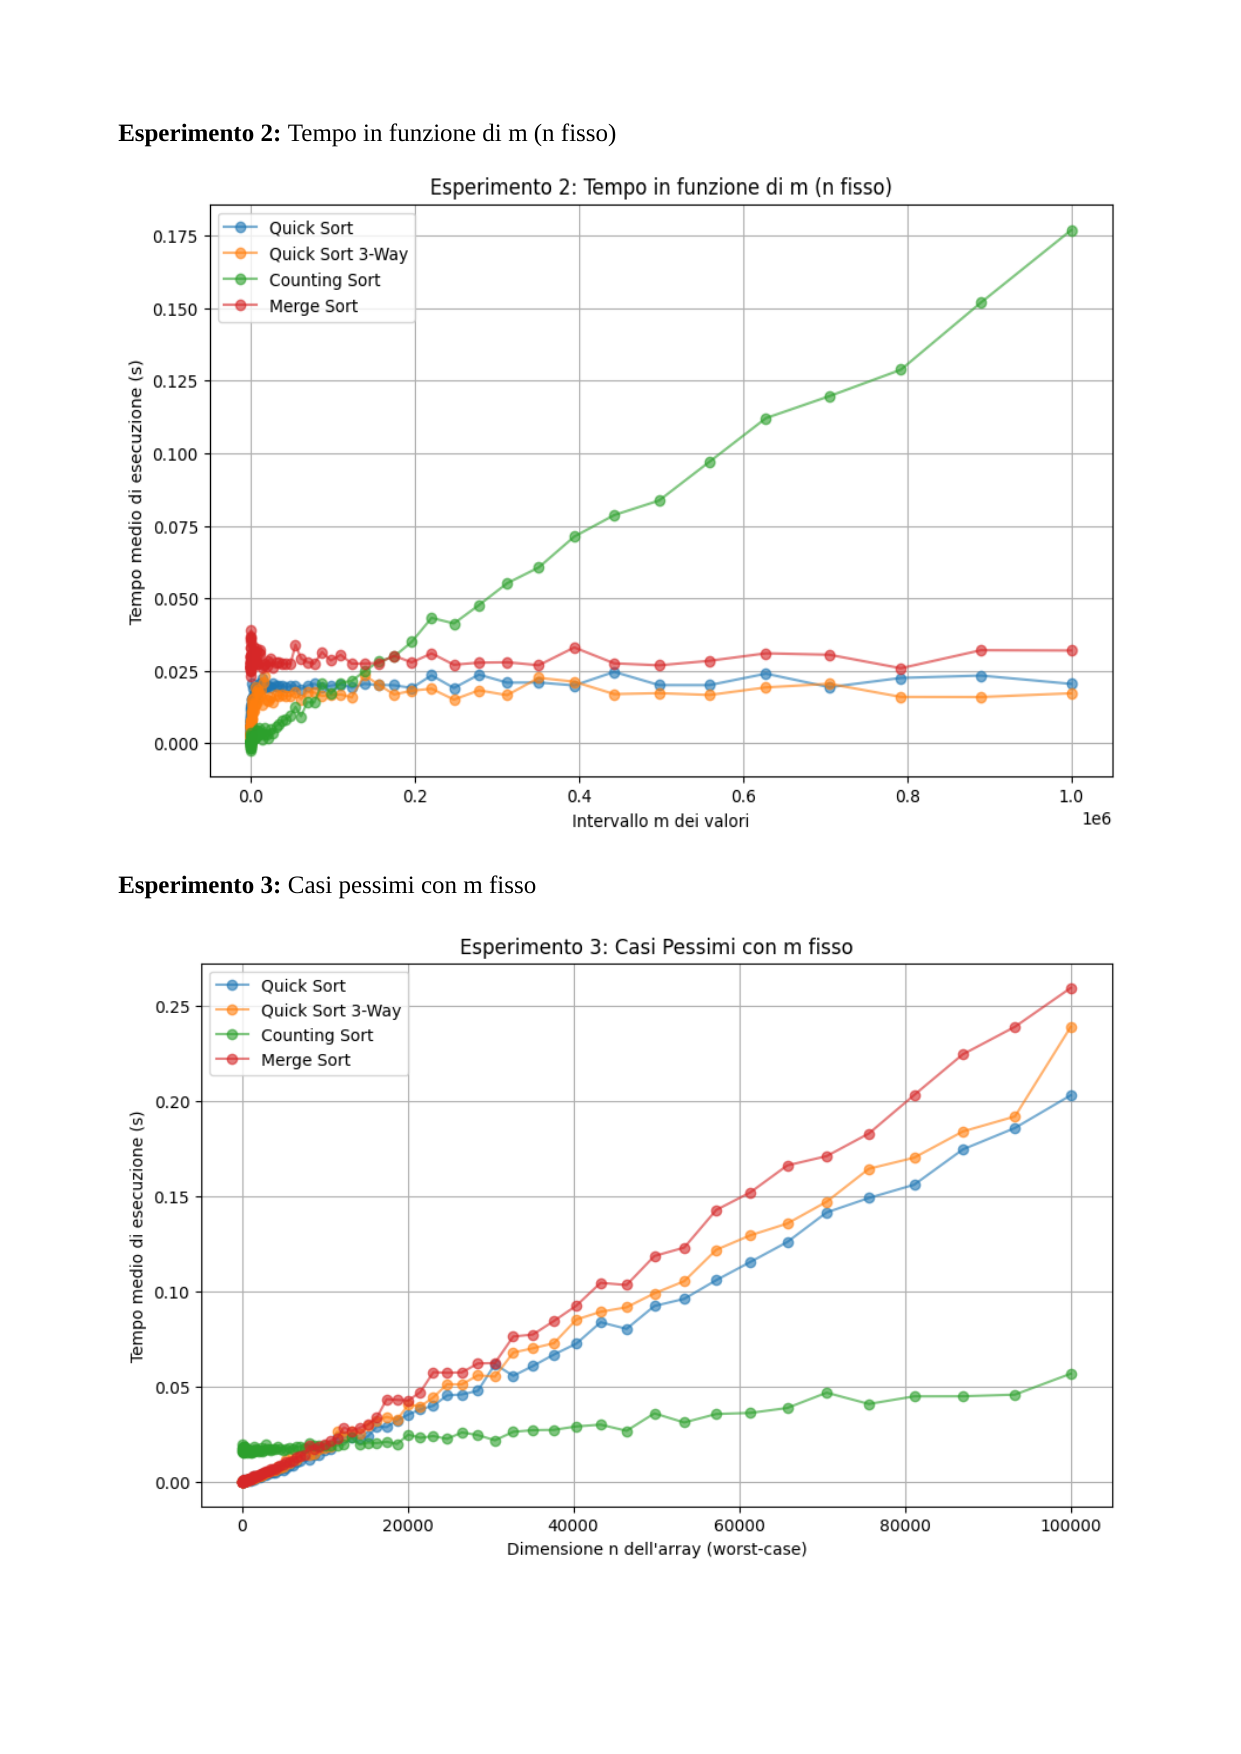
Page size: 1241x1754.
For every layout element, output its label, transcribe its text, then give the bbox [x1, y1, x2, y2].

picture [118, 165, 1123, 842]
picture [120, 926, 1124, 1569]
text Esperimento 3: Casi pessimi con m fisso [118, 870, 1122, 899]
text Esperimento 2: Tempo in funzione di m (n fisso) [118, 118, 1122, 147]
